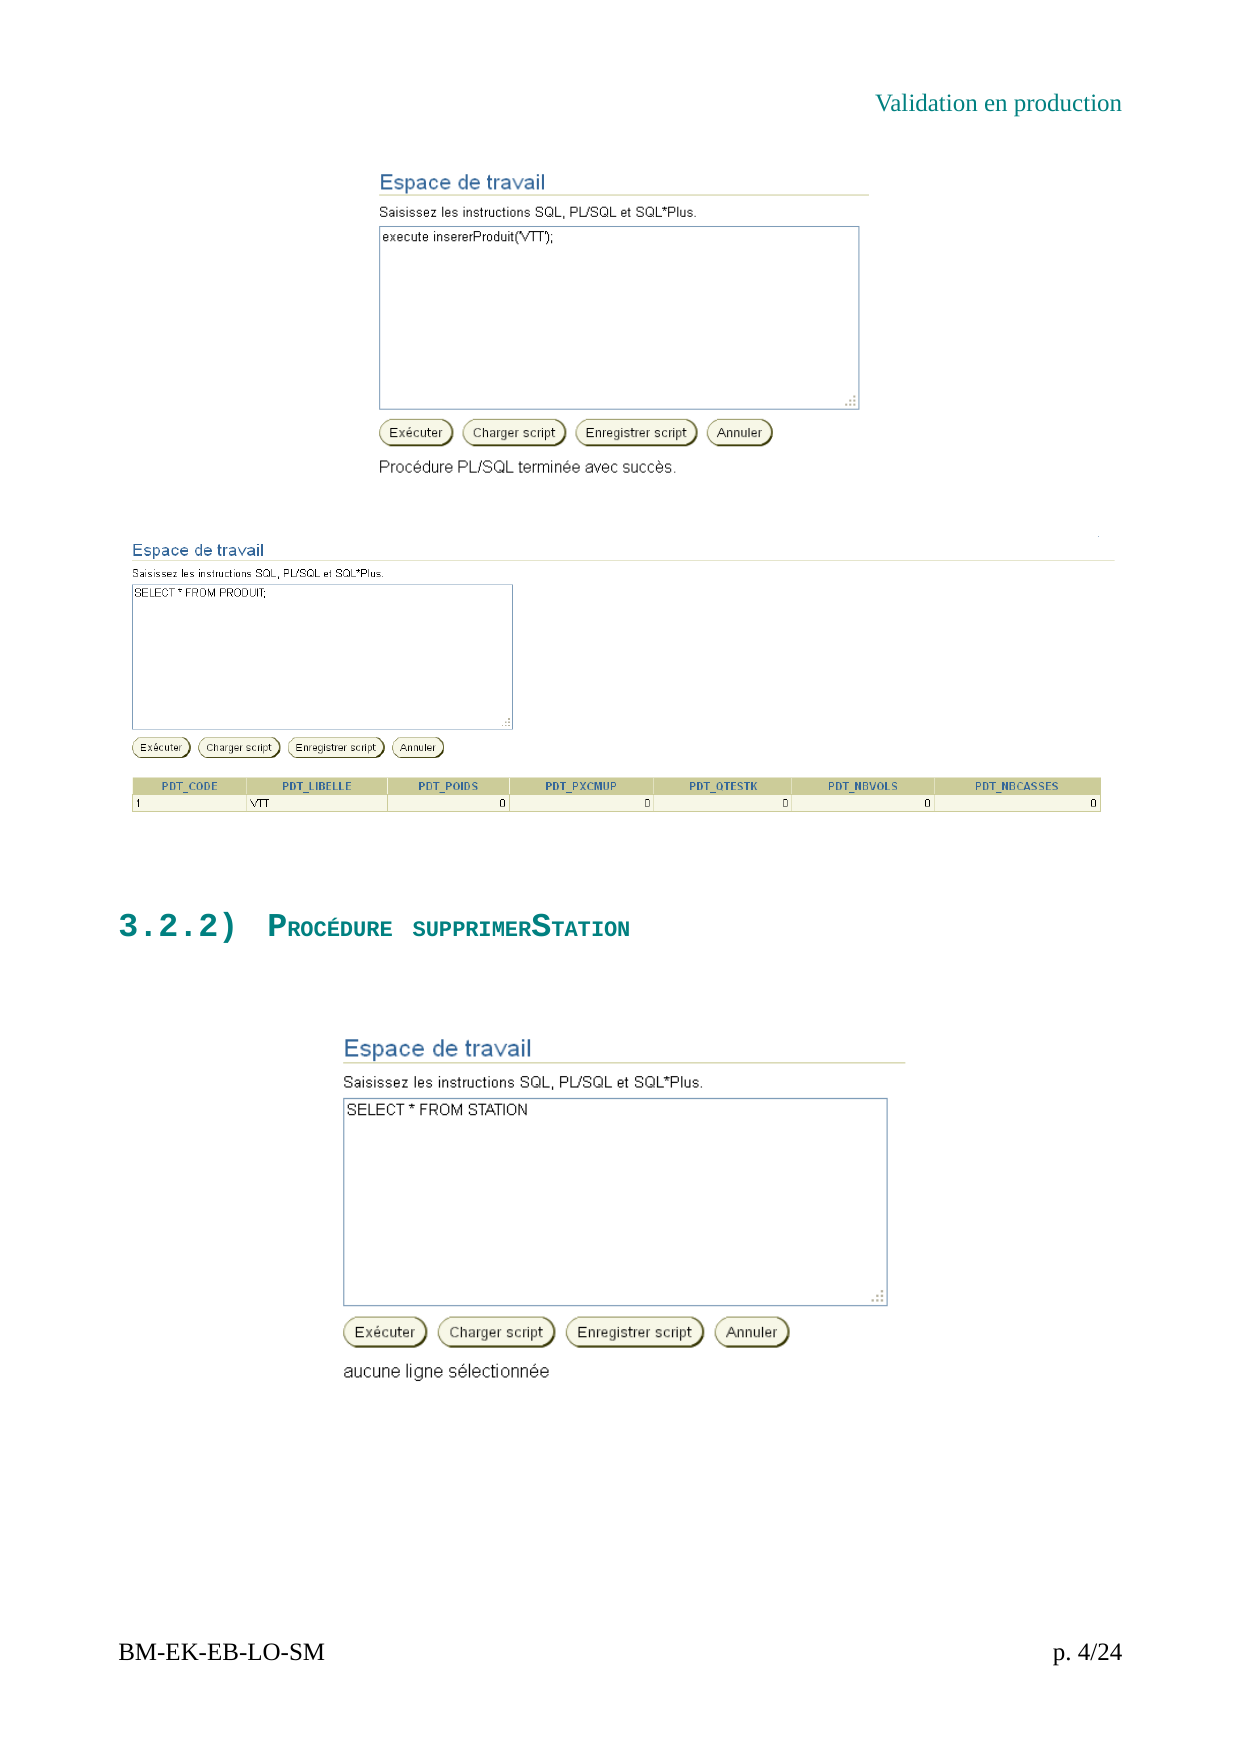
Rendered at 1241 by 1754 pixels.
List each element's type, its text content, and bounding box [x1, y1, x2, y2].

subtitle Procédure supprimerStation [118, 909, 1122, 947]
picture [125, 536, 1115, 825]
